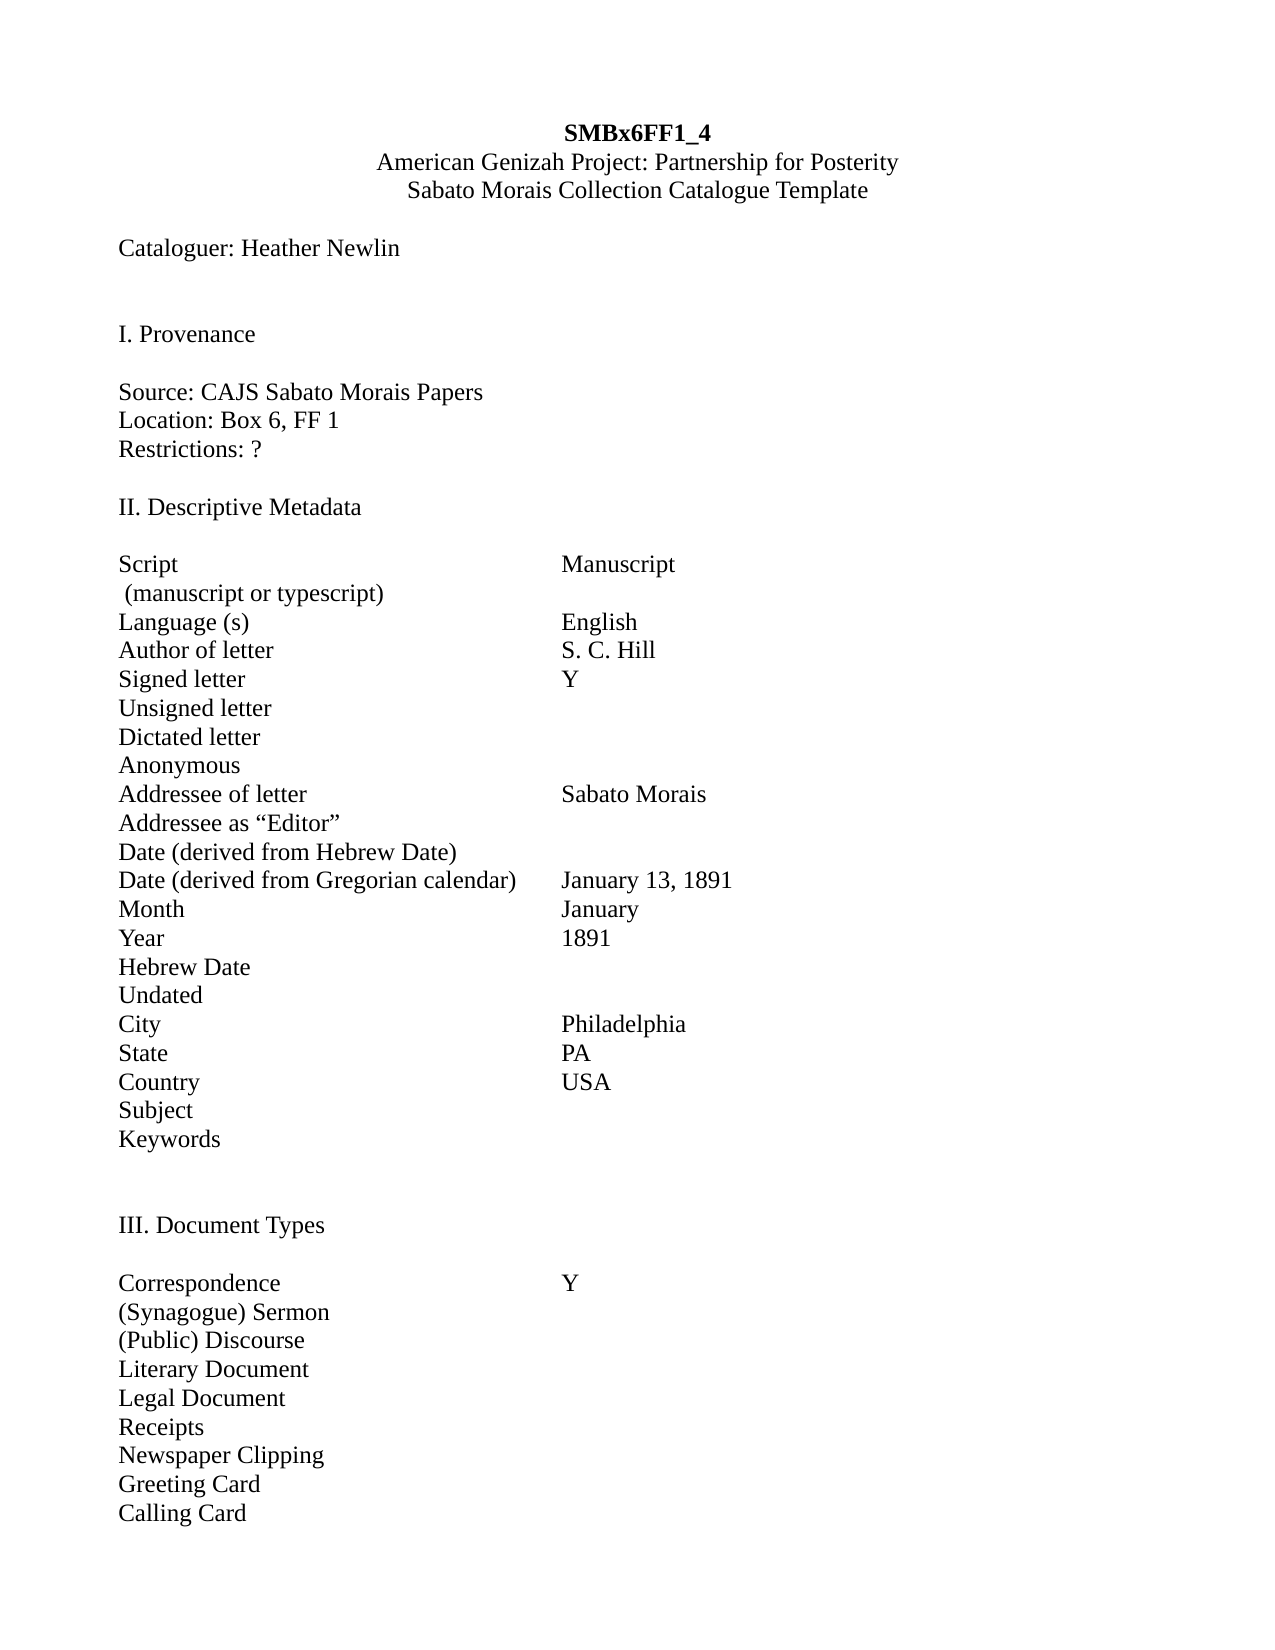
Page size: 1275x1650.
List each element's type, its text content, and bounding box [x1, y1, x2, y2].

text Date (derived from Hebrew Date) [118, 837, 1157, 866]
text Month January [118, 894, 1157, 923]
text Undated [118, 981, 1157, 1009]
text Location: Box 6, FF 1 [118, 406, 1157, 434]
text II. Descriptive Metadata [118, 492, 1157, 521]
text Year 1891 [118, 923, 1157, 952]
text Legal Document [118, 1383, 1157, 1412]
text Language (s) English [118, 607, 1157, 636]
text Date (derived from Gregorian calendar) January 13, 1891 [118, 866, 1157, 894]
text Greeting Card [118, 1469, 1157, 1498]
text Calling Card [118, 1498, 1157, 1527]
text Literary Document [118, 1354, 1157, 1383]
text I. Provenance [118, 319, 1157, 348]
text (manuscript or typescript) [118, 578, 1157, 607]
text Signed letter Y [118, 664, 1157, 693]
text Correspondence Y [118, 1268, 1157, 1297]
text (Public) Discourse [118, 1326, 1157, 1354]
text Anonymous [118, 751, 1157, 779]
text Cataloguer: Heather Newlin [118, 233, 1157, 262]
text Script Manuscript [118, 549, 1157, 578]
text American Genizah Project: Partnership for Posterity [118, 147, 1157, 176]
text Dictated letter [118, 722, 1157, 751]
text Unsigned letter [118, 693, 1157, 722]
text Addressee of letter Sabato Morais [118, 779, 1157, 808]
text III. Document Types [118, 1211, 1157, 1239]
text Source: CAJS Sabato Morais Papers [118, 377, 1157, 406]
text Sabato Morais Collection Catalogue Template [118, 176, 1157, 204]
text Country USA [118, 1067, 1157, 1096]
text City Philadelphia [118, 1009, 1157, 1038]
text Author of letter S. C. Hill [118, 636, 1157, 664]
text Addressee as “Editor” [118, 808, 1157, 837]
text Receipts [118, 1412, 1157, 1441]
text Newspaper Clipping [118, 1441, 1157, 1469]
text SMBx6FF1_4 [118, 118, 1157, 147]
text Hebrew Date [118, 952, 1157, 981]
text Restrictions: ? [118, 434, 1157, 463]
text (Synagogue) Sermon [118, 1297, 1157, 1326]
text State PA [118, 1038, 1157, 1067]
text Keywords [118, 1124, 1157, 1153]
text Subject [118, 1096, 1157, 1124]
